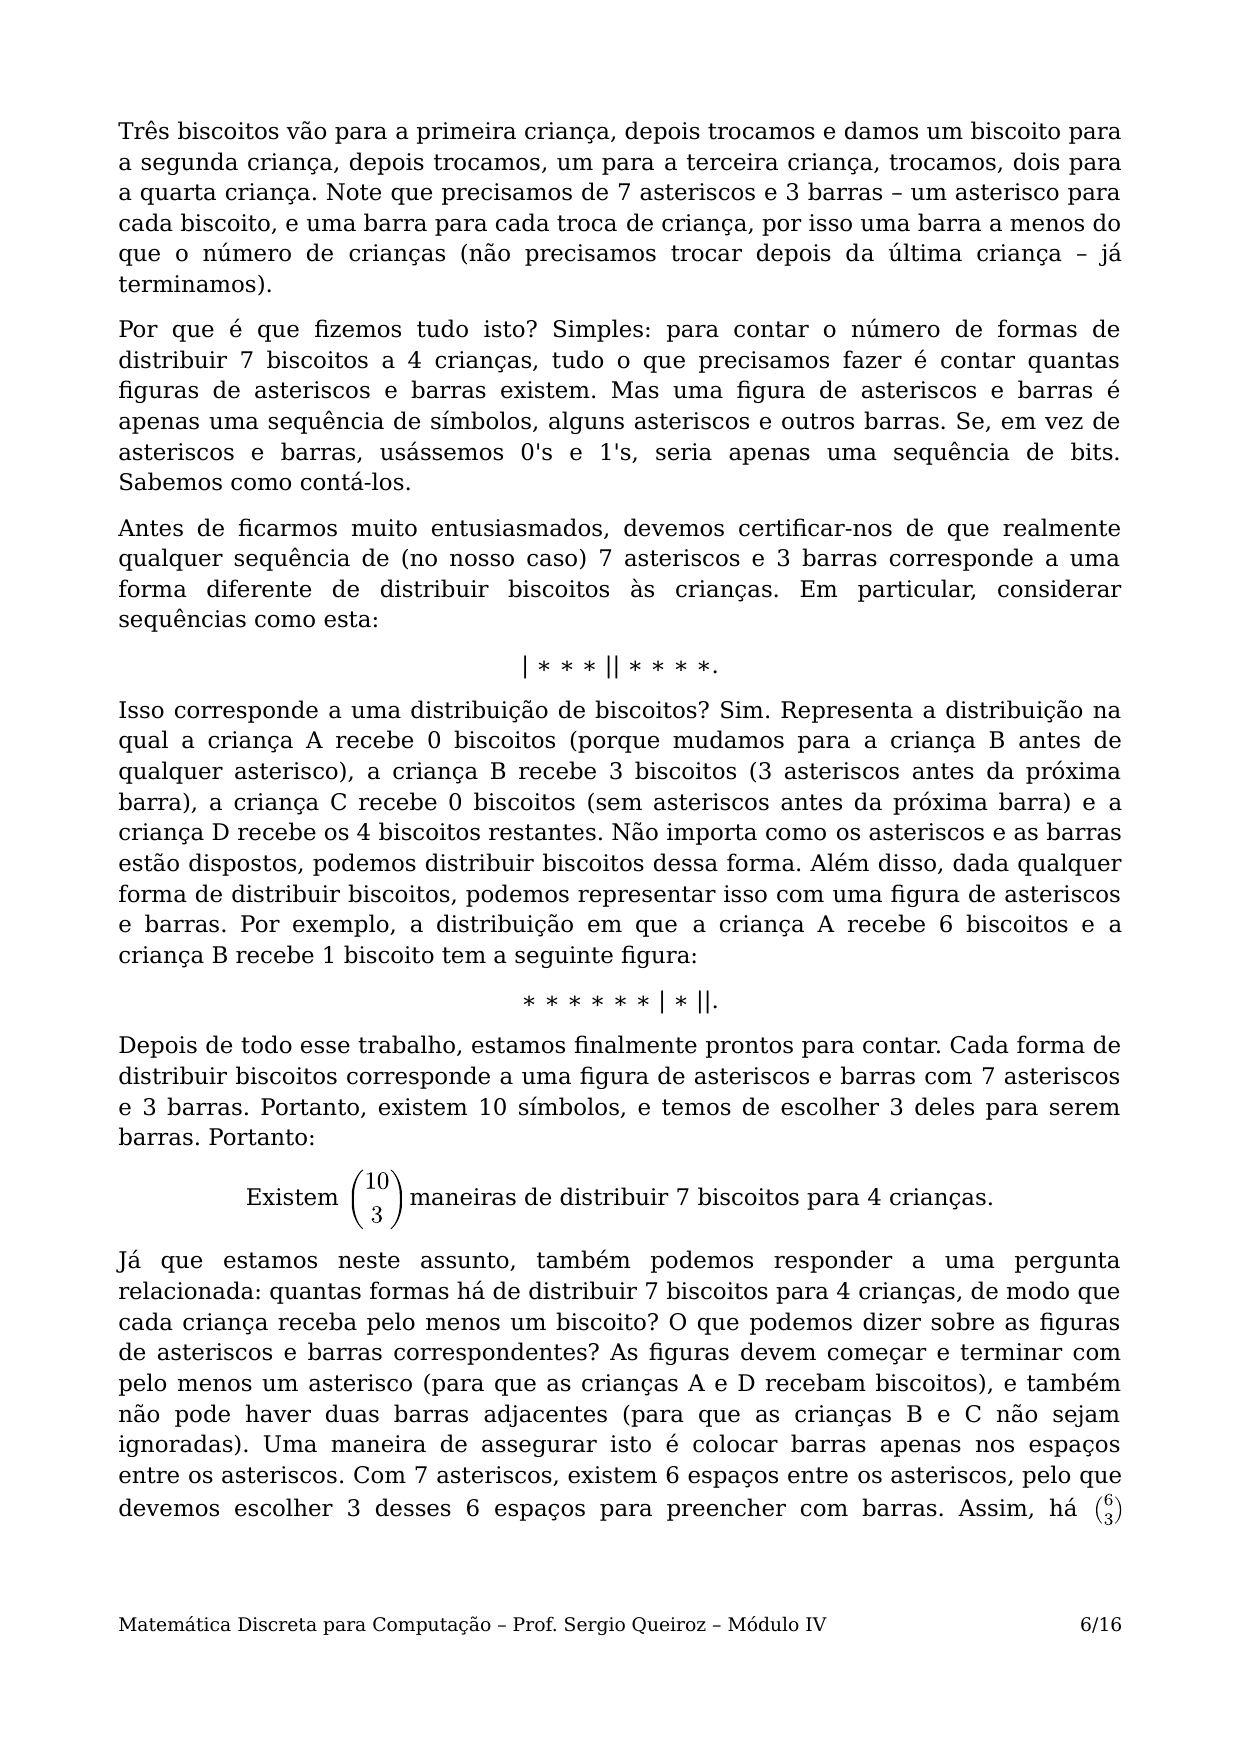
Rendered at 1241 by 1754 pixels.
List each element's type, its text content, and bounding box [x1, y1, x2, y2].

text [354, 1169, 399, 1229]
text Por que é que fizemos tudo isto? Simples: para contar o número de formas de distribuir 7 biscoitos a 4 crianças, tudo o que precisamos fazer é contar quantas figuras de asteriscos e barras existem. Mas uma figura de asteriscos e barras é apenas uma sequência de símbolos, alguns asteriscos e outros barras. Se, em vez de asteriscos e barras, usássemos 0's e 1's, seria apenas uma sequência de bits. Sabemos como contá-los. [118, 316, 1122, 496]
text ∗ ∗ ∗ ∗ ∗ ∗ | ∗ ||. [118, 987, 1122, 1014]
text Três biscoitos vão para a primeira criança, depois trocamos e damos um biscoito para a segunda criança, depois trocamos, um para a terceira criança, trocamos, dois para a quarta criança. Note que precisamos de 7 asteriscos e 3 barras – um asterisco para cada biscoito, e uma barra para cada troca de criança, por isso uma barra a menos do que o número de crianças (não precisamos trocar depois da última criança – já terminamos). [118, 118, 1122, 298]
text maneiras de distribuir 7 biscoitos para 4 crianças. [392, 1169, 1122, 1229]
text | ∗ ∗ ∗ || ∗ ∗ ∗ ∗. [118, 652, 1122, 678]
text Depois de todo esse trabalho, estamos finalmente prontos para contar. Cada forma de distribuir biscoitos corresponde a uma figura de asteriscos e barras com 7 asteriscos e 3 barras. Portanto, existem 10 símbolos, e temos de escolher 3 deles para serem barras. Portanto: [118, 1032, 1122, 1151]
text Já que estamos neste assunto, também podemos responder a uma pergunta relacionada: quantas formas há de distribuir 7 biscoitos para 4 crianças, de modo que cada criança receba pelo menos um biscoito? O que podemos dizer sobre as figuras de asteriscos e barras correspondentes? As figuras devem começar e terminar com pelo menos um asterisco (para que as crianças A e D recebam biscoitos), e também não pode haver duas barras adjacentes (para que as crianças B e C não sejam ignoradas). Uma maneira de assegurar isto é colocar barras apenas nos espaços entre os asteriscos. Com 7 asteriscos, existem 6 espaços entre os asteriscos, pelo que devemos escolher 3 desses 6 espaços para preencher com barras. Assim, há [118, 1248, 1122, 1526]
text Isso corresponde a uma distribuição de biscoitos? Sim. Representa a distribuição na qual a criança A recebe 0 biscoitos (porque mudamos para a criança B antes de qualquer asterisco), a criança B recebe 3 biscoitos (3 asteriscos antes da próxima barra), a criança C recebe 0 biscoitos (sem asteriscos antes da próxima barra) e a criança D recebe os 4 biscoitos restantes. Não importa como os asteriscos e as barras estão dispostos, podemos distribuir biscoitos dessa forma. Além disso, dada qualquer forma de distribuir biscoitos, podemos representar isso com uma figura de asteriscos e barras. Por exemplo, a distribuição em que a criança A recebe 6 biscoitos e a criança B recebe 1 biscoito tem a seguinte figura: [118, 697, 1122, 969]
text Antes de ficarmos muito entusiasmados, devemos certificar-nos de que realmente qualquer sequência de (no nosso caso) 7 asteriscos e 3 barras corresponde a uma forma diferente de distribuir biscoitos às crianças. Em particular, considerar sequências como esta: [118, 515, 1122, 633]
text Existem [118, 1169, 362, 1229]
